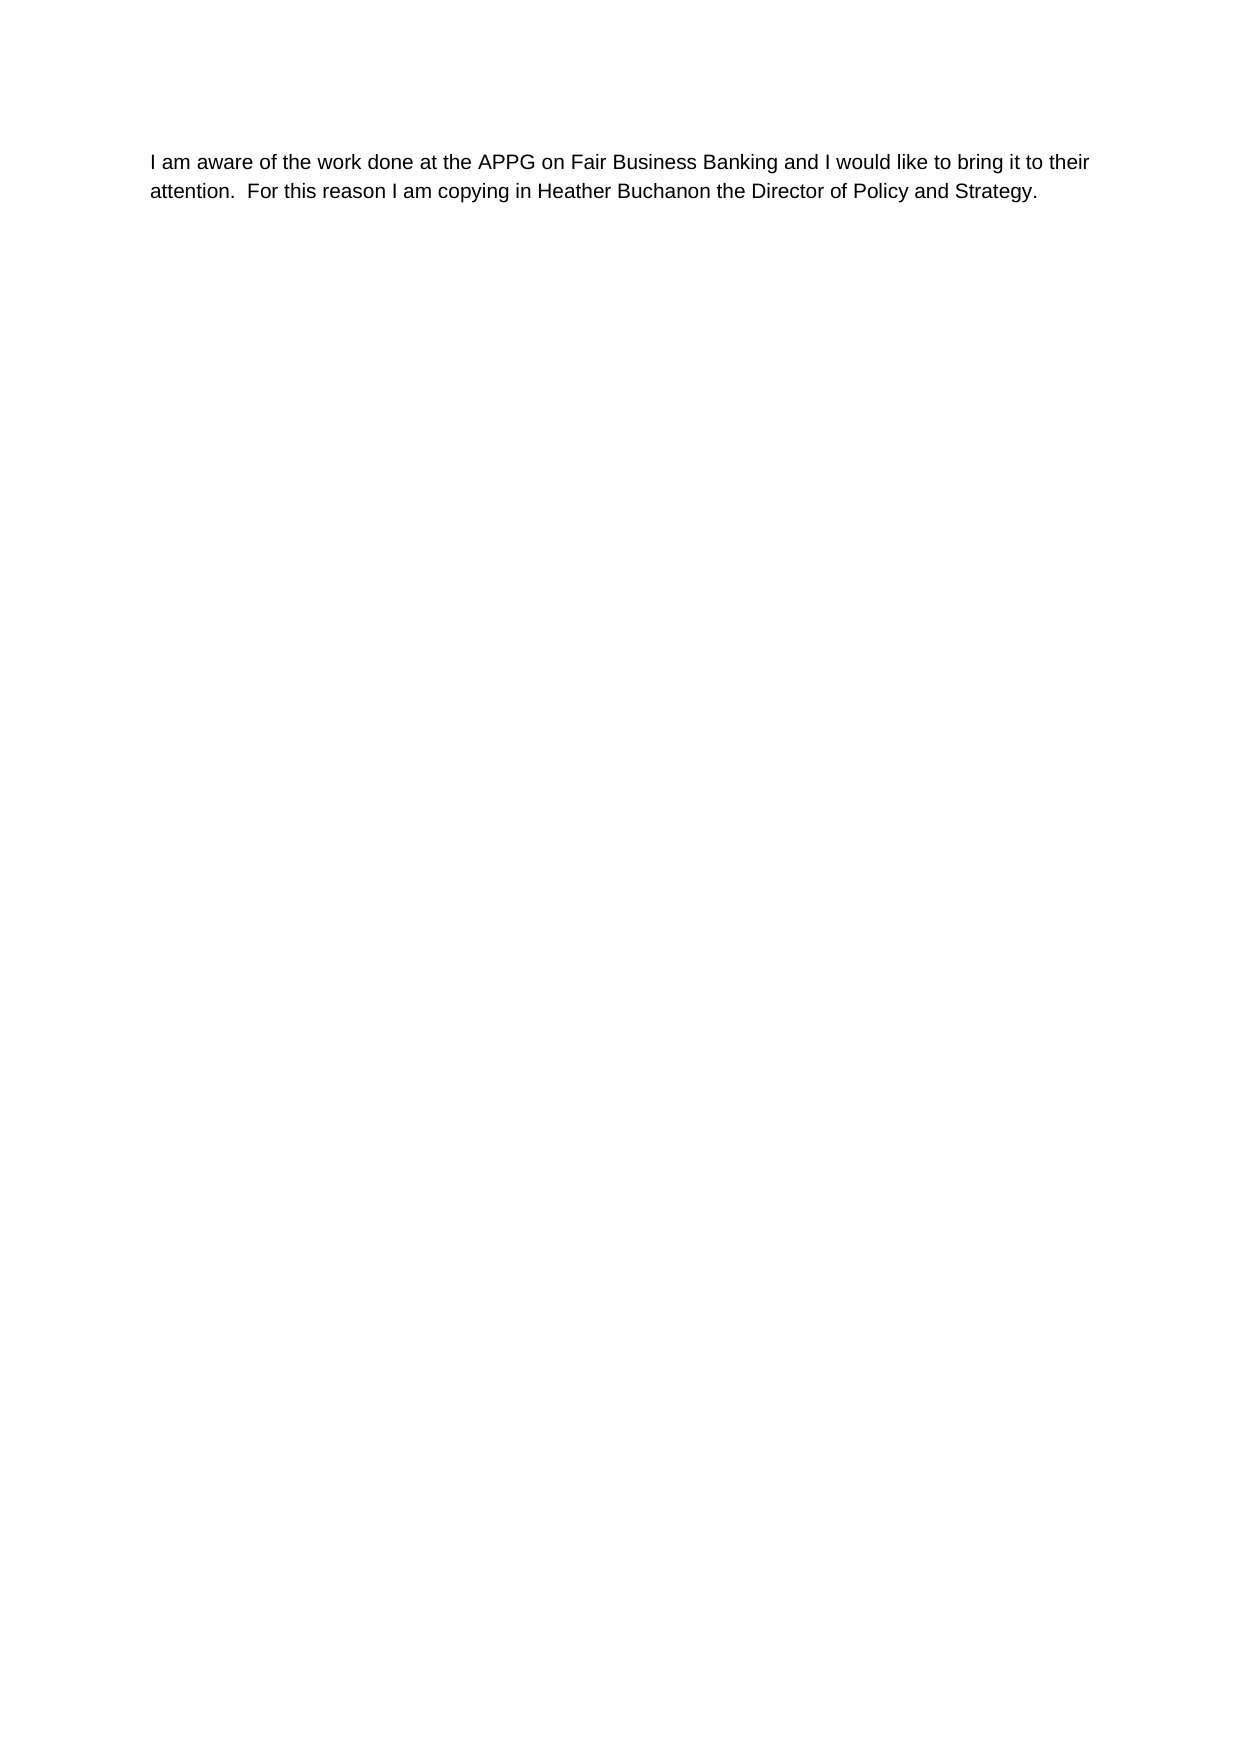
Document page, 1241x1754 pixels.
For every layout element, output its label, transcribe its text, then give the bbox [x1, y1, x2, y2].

text I am aware of the work done at the APPG on Fair Business Banking and I would like to bring it to their attention. For this reason I am copying in Heather Buchanon the Director of Policy and Strategy. [150, 150, 1092, 203]
